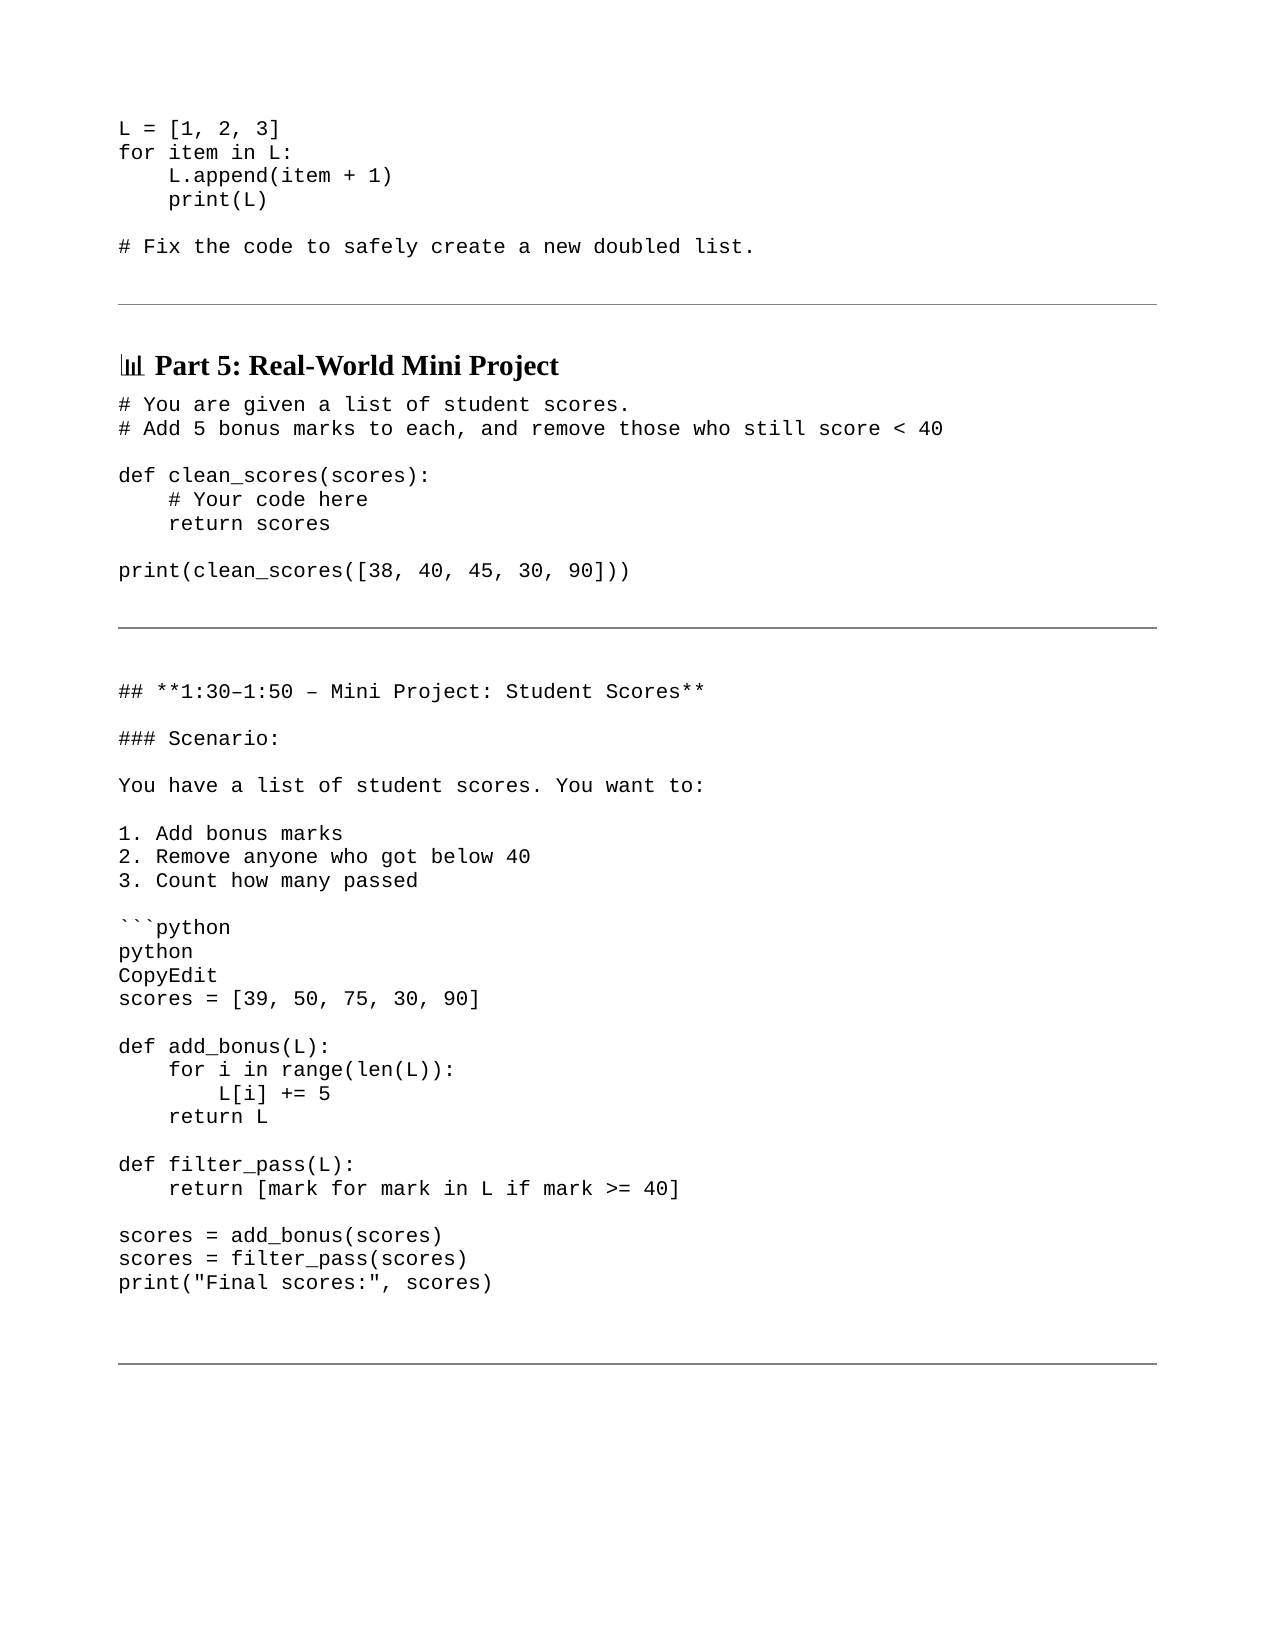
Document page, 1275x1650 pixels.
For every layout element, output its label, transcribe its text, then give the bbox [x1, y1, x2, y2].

text def clean_scores(scores): [118, 465, 1157, 489]
text return [mark for mark in L if mark >= 40] [118, 1177, 1157, 1201]
subtitle 📊 Part 5: Real-World Mini Project [118, 348, 1157, 382]
text return scores [118, 513, 1157, 536]
text L = [1, 2, 3] [118, 118, 1157, 142]
text 3. Count how many passed [118, 870, 1157, 894]
text # Your code here [118, 489, 1157, 513]
text def add_bonus(L): [118, 1036, 1157, 1059]
text for i in range(len(L)): [118, 1059, 1157, 1083]
text CopyEdit [118, 965, 1157, 988]
text L.append(item + 1) [118, 165, 1157, 189]
text print(L) [118, 189, 1157, 213]
text for item in L: [118, 142, 1157, 165]
text L[i] += 5 [118, 1083, 1157, 1107]
text print(clean_scores([38, 40, 45, 30, 90])) [118, 560, 1157, 583]
text scores = add_bonus(scores) [118, 1225, 1157, 1248]
text scores = filter_pass(scores) [118, 1248, 1157, 1272]
text python [118, 941, 1157, 965]
text def filter_pass(L): [118, 1154, 1157, 1177]
text print("Final scores:", scores) [118, 1272, 1157, 1296]
text ```python [118, 917, 1157, 941]
text ## **1:30–1:50 – Mini Project: Student Scores** [118, 681, 1157, 704]
text 2. Remove anyone who got below 40 [118, 846, 1157, 870]
text 1. Add bonus marks [118, 823, 1157, 846]
text # Fix the code to safely create a new doubled list. [118, 236, 1157, 260]
text # You are given a list of student scores. [118, 394, 1157, 418]
text ### Scenario: [118, 728, 1157, 752]
text return L [118, 1107, 1157, 1130]
text You have a list of student scores. You want to: [118, 776, 1157, 799]
text # Add 5 bonus marks to each, and remove those who still score < 40 [118, 418, 1157, 442]
text scores = [39, 50, 75, 30, 90] [118, 988, 1157, 1012]
